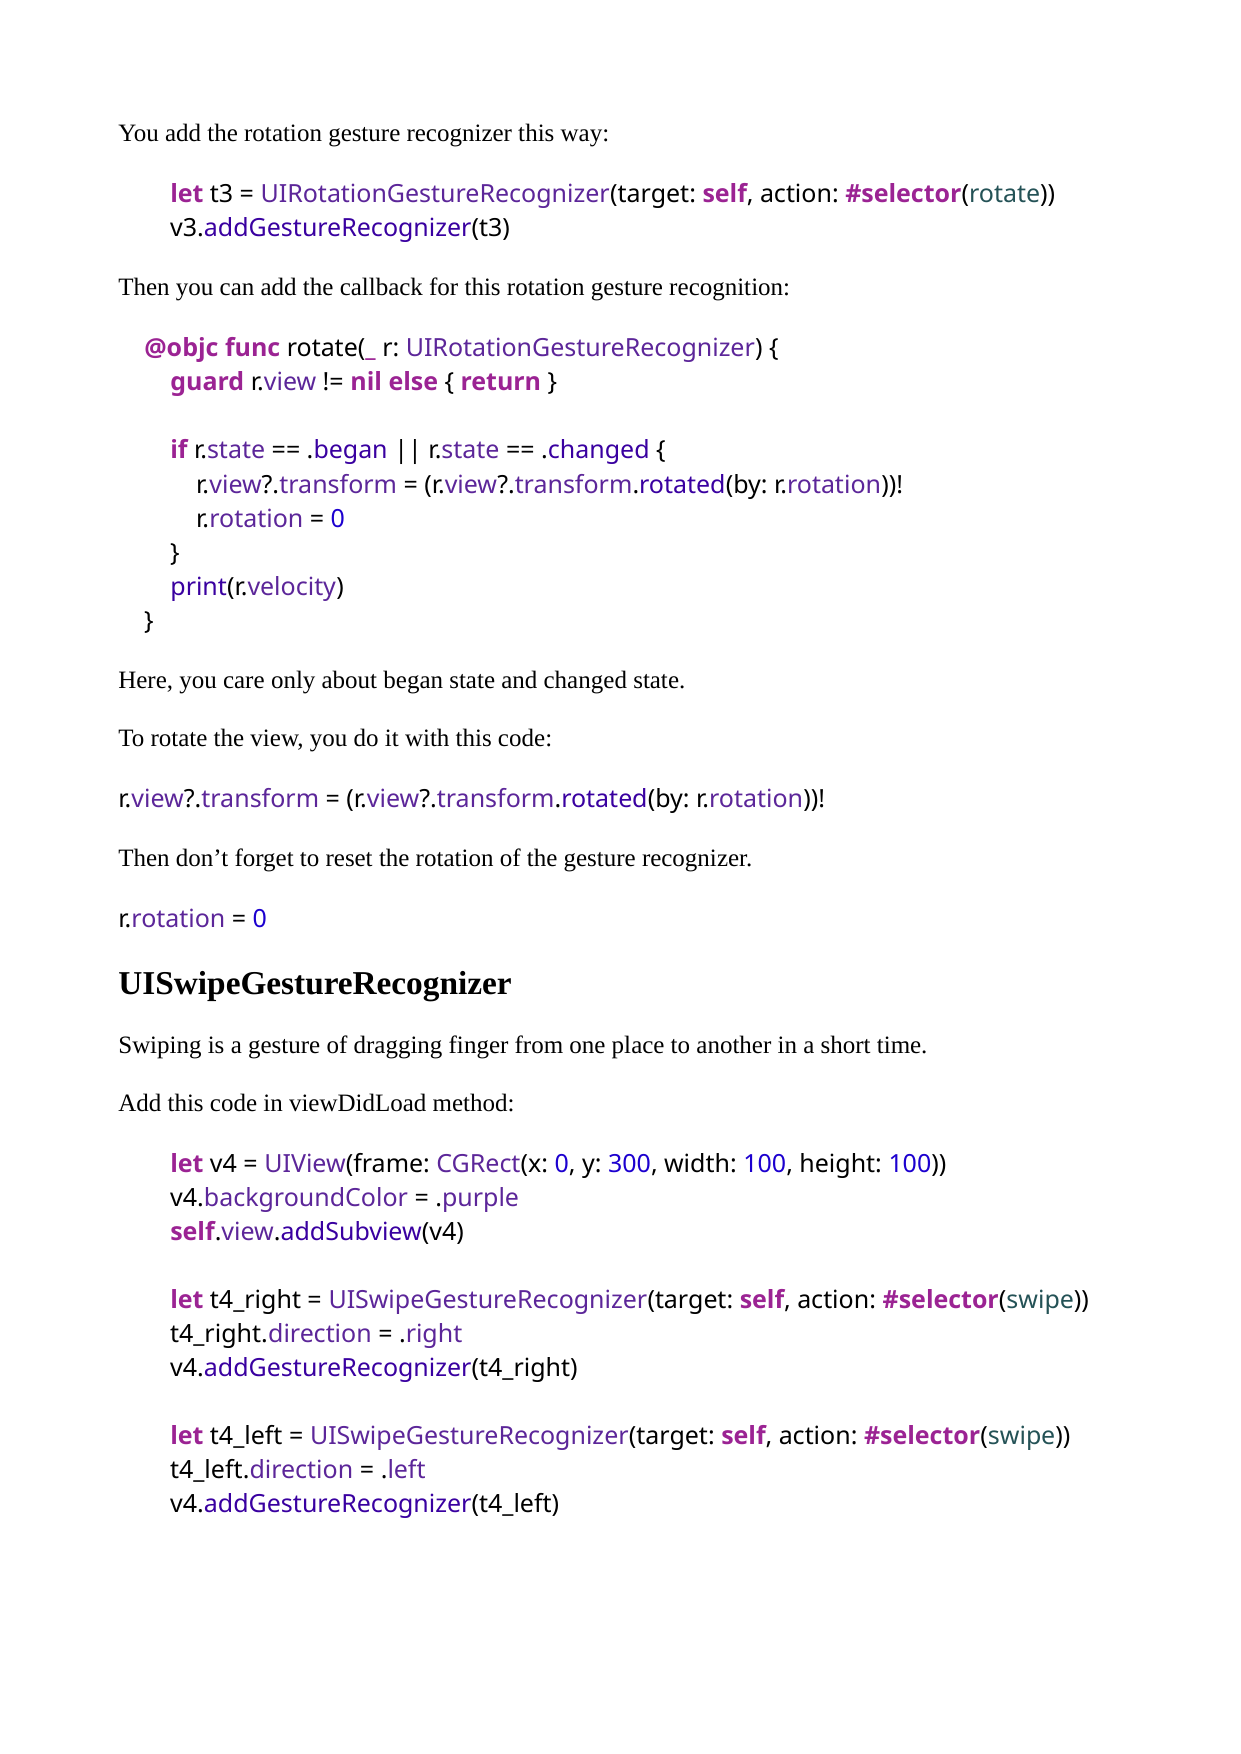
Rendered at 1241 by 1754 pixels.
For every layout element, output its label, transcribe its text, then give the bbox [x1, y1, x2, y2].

text UISwipeGestureRecognizer [118, 963, 1122, 1002]
text Add this code in viewDidLoad method: [118, 1088, 1122, 1117]
text You add the rotation gesture recognizer this way: [118, 118, 1122, 147]
text r.view?.transform = (r.view?.transform.rotated(by: r.rotation))! [118, 780, 1122, 814]
text @objc func rotate(_ r: UIRotationGestureRecognizer) { [118, 330, 1122, 364]
text let t3 = UIRotationGestureRecognizer(target: self, action: #selector(rotate)) [118, 176, 1122, 210]
text t4_right.direction = .right [118, 1316, 1122, 1350]
text Then you can add the callback for this rotation gesture recognition: [118, 272, 1122, 301]
text Then don’t forget to reset the rotation of the gesture recognizer. [118, 843, 1122, 872]
text v4.addGestureRecognizer(t4_left) [118, 1486, 1122, 1520]
text r.rotation = 0 [118, 901, 1122, 935]
text let t4_left = UISwipeGestureRecognizer(target: self, action: #selector(swipe)) [118, 1418, 1122, 1452]
text r.rotation = 0 [118, 500, 1122, 534]
text v4.backgroundColor = .purple [118, 1179, 1122, 1214]
text guard r.view != nil else { return } [118, 364, 1122, 398]
text } [118, 534, 1122, 568]
text To rotate the view, you do it with this code: [118, 723, 1122, 752]
text Swiping is a gesture of dragging finger from one place to another in a short time. [118, 1031, 1122, 1059]
text if r.state == .began || r.state == .changed { [118, 432, 1122, 466]
text Here, you care only about began state and changed state. [118, 665, 1122, 694]
text print(r.velocity) [118, 568, 1122, 602]
text t4_left.direction = .left [118, 1452, 1122, 1486]
text v4.addGestureRecognizer(t4_right) [118, 1350, 1122, 1384]
text self.view.addSubview(v4) [118, 1214, 1122, 1248]
text } [118, 602, 1122, 637]
text r.view?.transform = (r.view?.transform.rotated(by: r.rotation))! [118, 466, 1122, 500]
text v3.addGestureRecognizer(t3) [118, 210, 1122, 244]
text let v4 = UIView(frame: CGRect(x: 0, y: 300, width: 100, height: 100)) [118, 1146, 1122, 1179]
text let t4_right = UISwipeGestureRecognizer(target: self, action: #selector(swipe)) [118, 1282, 1122, 1316]
